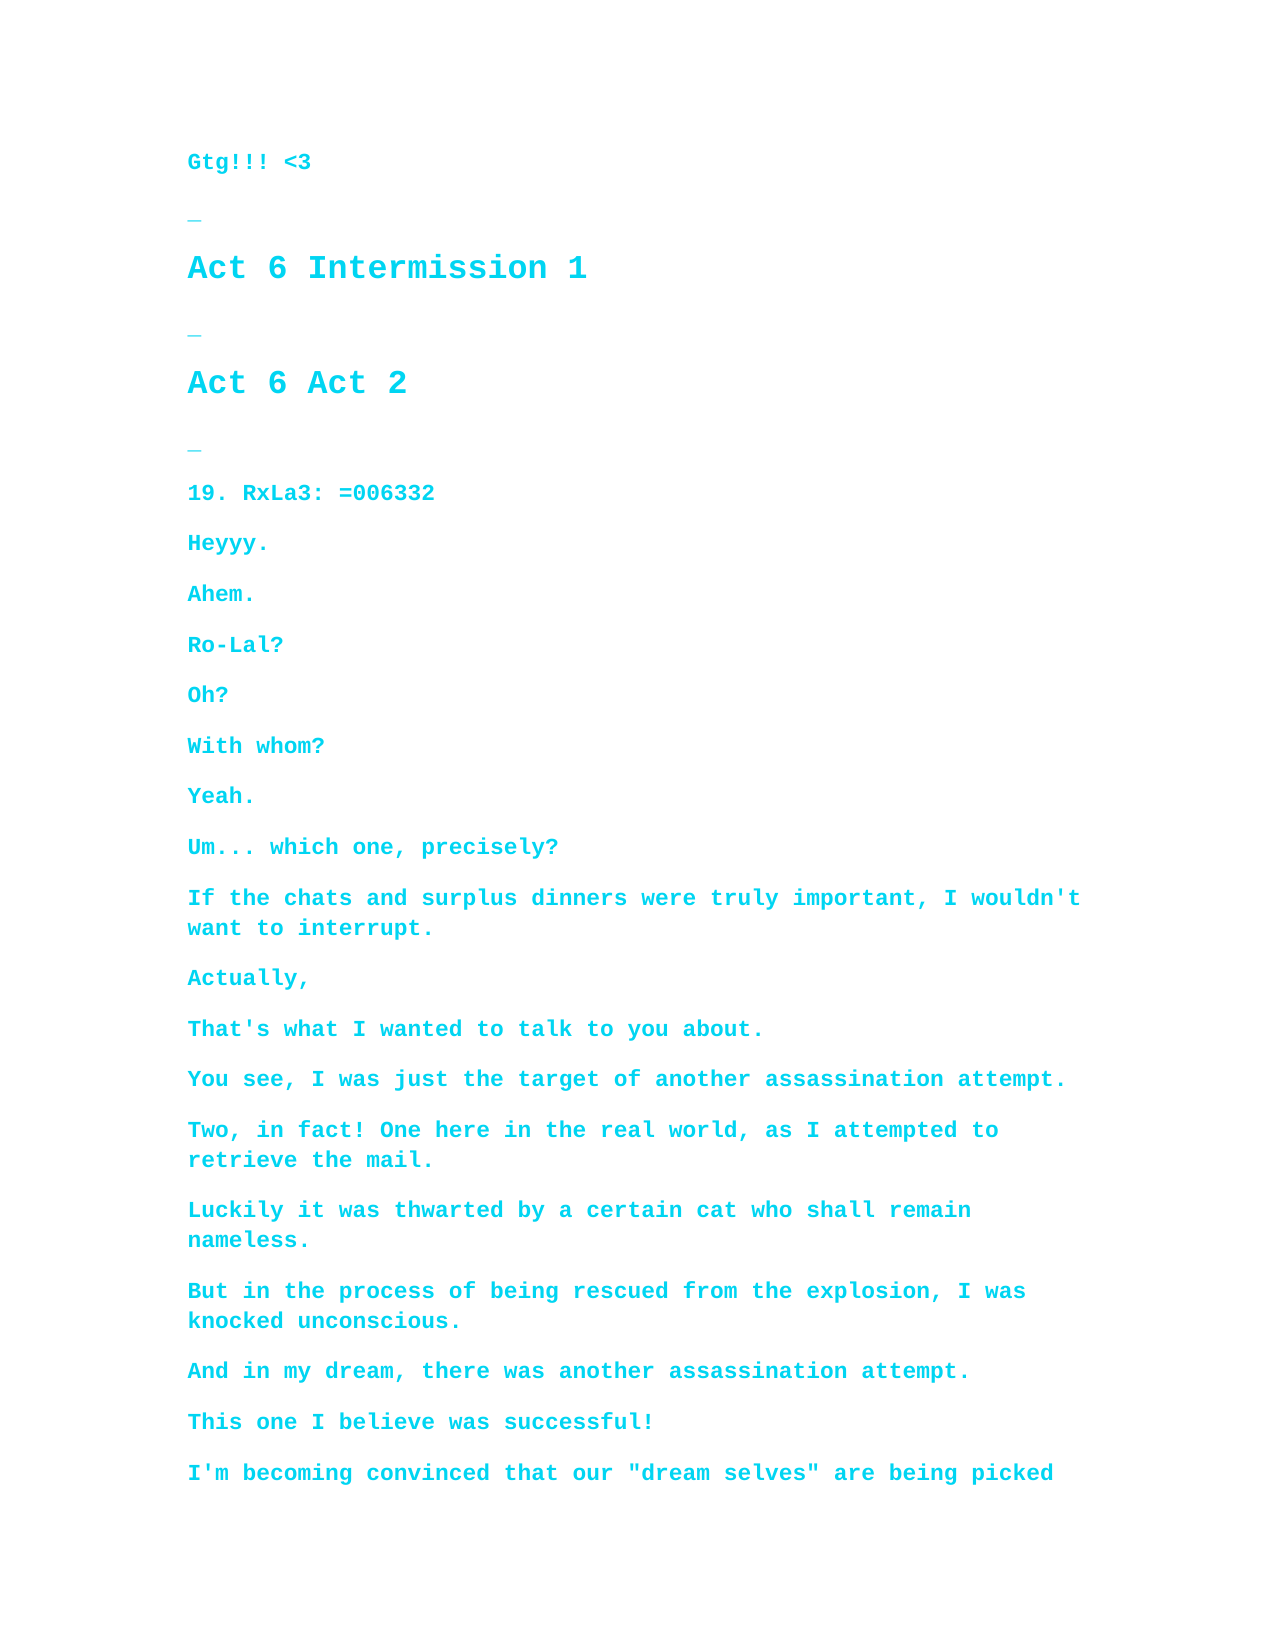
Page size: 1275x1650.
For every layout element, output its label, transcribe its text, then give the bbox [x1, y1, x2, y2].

text I'm becoming convinced that our "dream selves" are being picked [187, 1461, 1087, 1487]
text Gtg!!! <3 [187, 150, 1087, 176]
text _ [187, 430, 1087, 456]
text That's what I wanted to talk to you about. [187, 1017, 1087, 1043]
text Ahem. [187, 582, 1087, 608]
text Heyyy. [187, 532, 1087, 558]
text Act 6 Intermission 1 [187, 251, 1087, 289]
text _ [187, 201, 1087, 227]
text If the chats and surplus dinners were truly important, I wouldn't want to interrupt. [187, 886, 1087, 942]
text Actually, [187, 966, 1087, 992]
text Yeah. [187, 785, 1087, 811]
text Ro-Lal? [187, 633, 1087, 659]
text 19. RxLa3: =006332 [187, 481, 1087, 507]
text You see, I was just the target of another assassination attempt. [187, 1068, 1087, 1094]
text And in my dream, there was another assassination attempt. [187, 1359, 1087, 1386]
text Act 6 Act 2 [187, 366, 1087, 404]
text Two, in fact! One here in the real world, as I attempted to retrieve the mail. [187, 1118, 1087, 1174]
text Um... which one, precisely? [187, 835, 1087, 861]
text With whom? [187, 734, 1087, 760]
text But in the process of being rescued from the explosion, I was knocked unconscious. [187, 1279, 1087, 1335]
text Oh? [187, 683, 1087, 709]
text _ [187, 316, 1087, 341]
text This one I believe was successful! [187, 1410, 1087, 1436]
text Luckily it was thwarted by a certain cat who shall remain nameless. [187, 1199, 1087, 1254]
